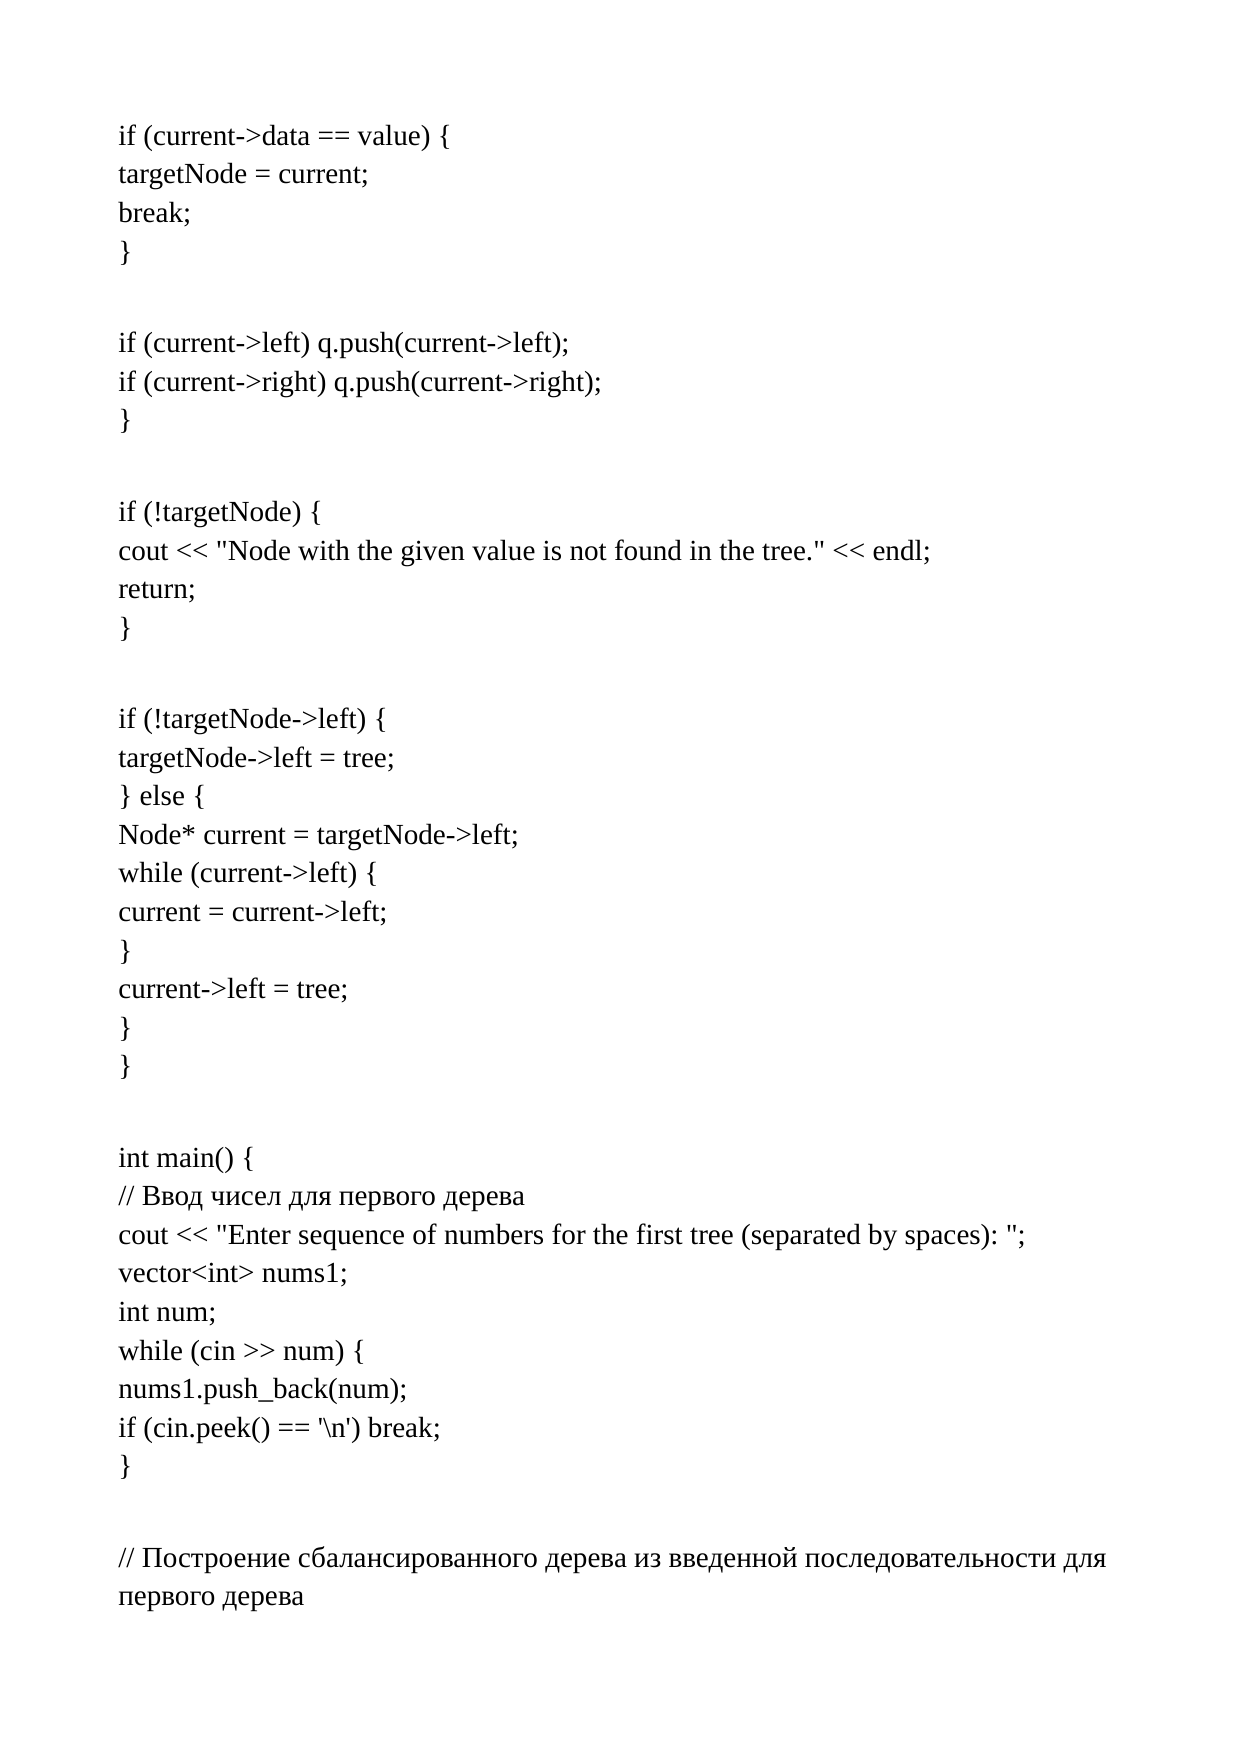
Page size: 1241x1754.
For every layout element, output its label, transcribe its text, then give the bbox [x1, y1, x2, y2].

text Node* current = targetNode->left; [118, 817, 1122, 851]
text targetNode->left = tree; [118, 740, 1122, 773]
text // Построение сбалансированного дерева из введенной последовательности для первого дерева [118, 1540, 1122, 1612]
text } [118, 933, 1122, 966]
text if (current->data == value) { [118, 118, 1122, 152]
text } [118, 234, 1122, 267]
text int num; [118, 1294, 1122, 1328]
text nums1.push_back(num); [118, 1371, 1122, 1405]
text current->left = tree; [118, 971, 1122, 1005]
text if (!targetNode) { [118, 494, 1122, 528]
text while (current->left) { [118, 856, 1122, 889]
text targetNode = current; [118, 157, 1122, 190]
text int main() { [118, 1140, 1122, 1173]
text return; [118, 571, 1122, 605]
text if (current->right) q.push(current->right); [118, 364, 1122, 397]
text if (current->left) q.push(current->left); [118, 325, 1122, 359]
text if (!targetNode->left) { [118, 701, 1122, 735]
text } [118, 1010, 1122, 1043]
text current = current->left; [118, 894, 1122, 928]
text } else { [118, 778, 1122, 812]
text } [118, 1048, 1122, 1082]
text if (cin.peek() == '\n') break; [118, 1410, 1122, 1443]
text } [118, 1448, 1122, 1482]
text vector<int> nums1; [118, 1256, 1122, 1289]
text } [118, 402, 1122, 436]
text cout << "Node with the given value is not found in the tree." << endl; [118, 533, 1122, 566]
text } [118, 610, 1122, 643]
text // Ввод чисел для первого дерева [118, 1178, 1122, 1212]
text break; [118, 195, 1122, 229]
text cout << "Enter sequence of numbers for the first tree (separated by spaces): "; [118, 1217, 1122, 1251]
text while (cin >> num) { [118, 1333, 1122, 1366]
